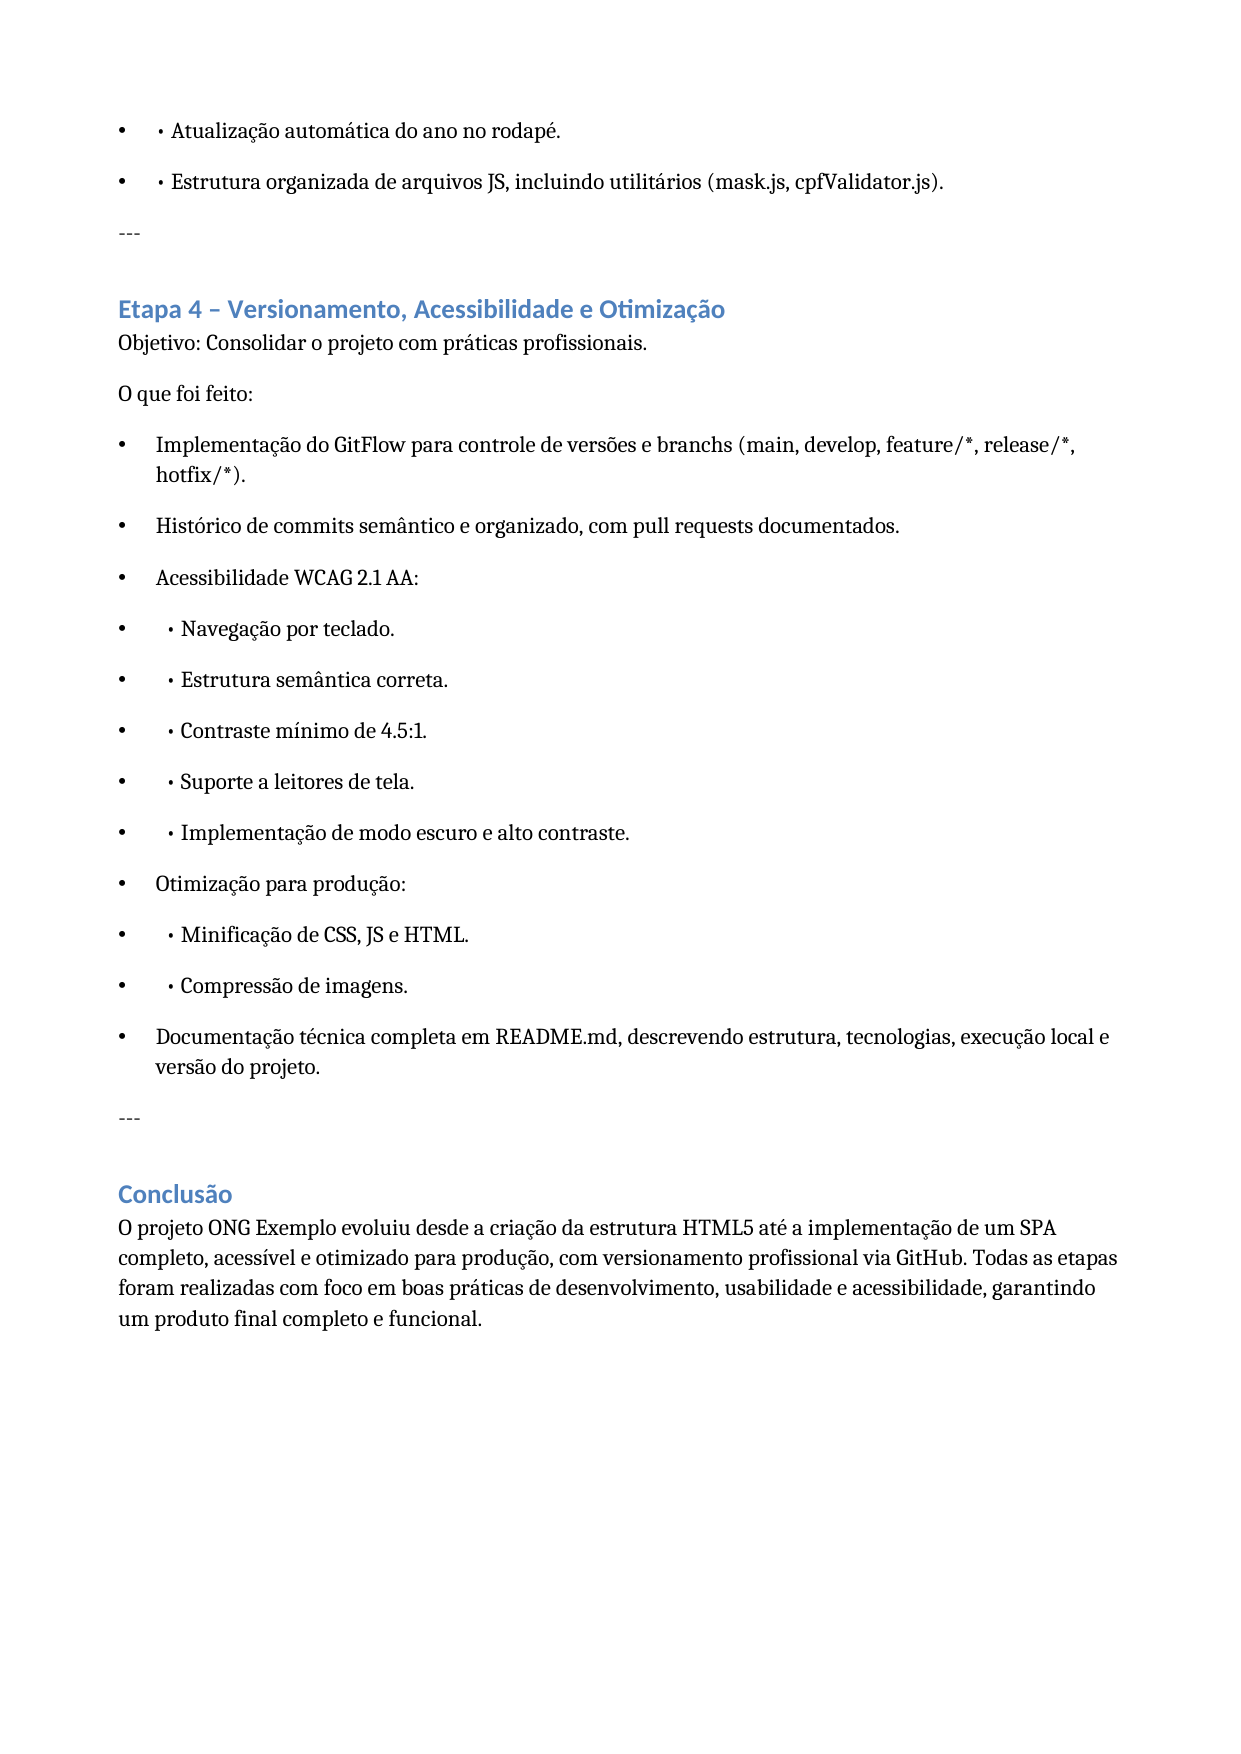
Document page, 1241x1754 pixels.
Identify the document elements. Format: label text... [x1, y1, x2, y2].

list • Navegação por teclado. [118, 615, 1122, 642]
list • Compressão de imagens. [118, 973, 1122, 999]
list Documentação técnica completa em README.md, descrevendo estrutura, tecnologias, execução local e versão do projeto. [118, 1024, 1122, 1080]
text Conclusão [118, 1177, 1122, 1210]
list • Contraste mínimo de 4.5:1. [118, 717, 1122, 744]
text O que foi feito: [118, 381, 1122, 407]
text --- [118, 1105, 1122, 1131]
list Implementação do GitFlow para controle de versões e branchs (main, develop, feature/*, release/*, hotfix/*). [118, 432, 1122, 489]
text Etapa 4 – Versionamento, Acessibilidade e Otimização [118, 292, 1122, 325]
list Histórico de commits semântico e organizado, com pull requests documentados. [118, 513, 1122, 540]
list • Estrutura semântica correta. [118, 666, 1122, 693]
list • Minificação de CSS, JS e HTML. [118, 922, 1122, 948]
text --- [118, 220, 1122, 247]
text O projeto ONG Exemplo evoluiu desde a criação da estrutura HTML5 até a implementação de um SPA completo, acessível e otimizado para produção, com versionamento profissional via GitHub. Todas as etapas foram realizadas com foco em boas práticas de desenvolvimento, usabilidade e acessibilidade, garantindo um produto final completo e funcional. [118, 1215, 1122, 1332]
text Objetivo: Consolidar o projeto com práticas profissionais. [118, 330, 1122, 356]
list • Suporte a leitores de tela. [118, 768, 1122, 795]
list Otimização para produção: [118, 871, 1122, 897]
list • Implementação de modo escuro e alto contraste. [118, 819, 1122, 846]
list Acessibilidade WCAG 2.1 AA: [118, 564, 1122, 591]
list • Estrutura organizada de arquivos JS, incluindo utilitários (mask.js, cpfValidator.js). [118, 169, 1122, 196]
list • Atualização automática do ano no rodapé. [118, 118, 1122, 144]
